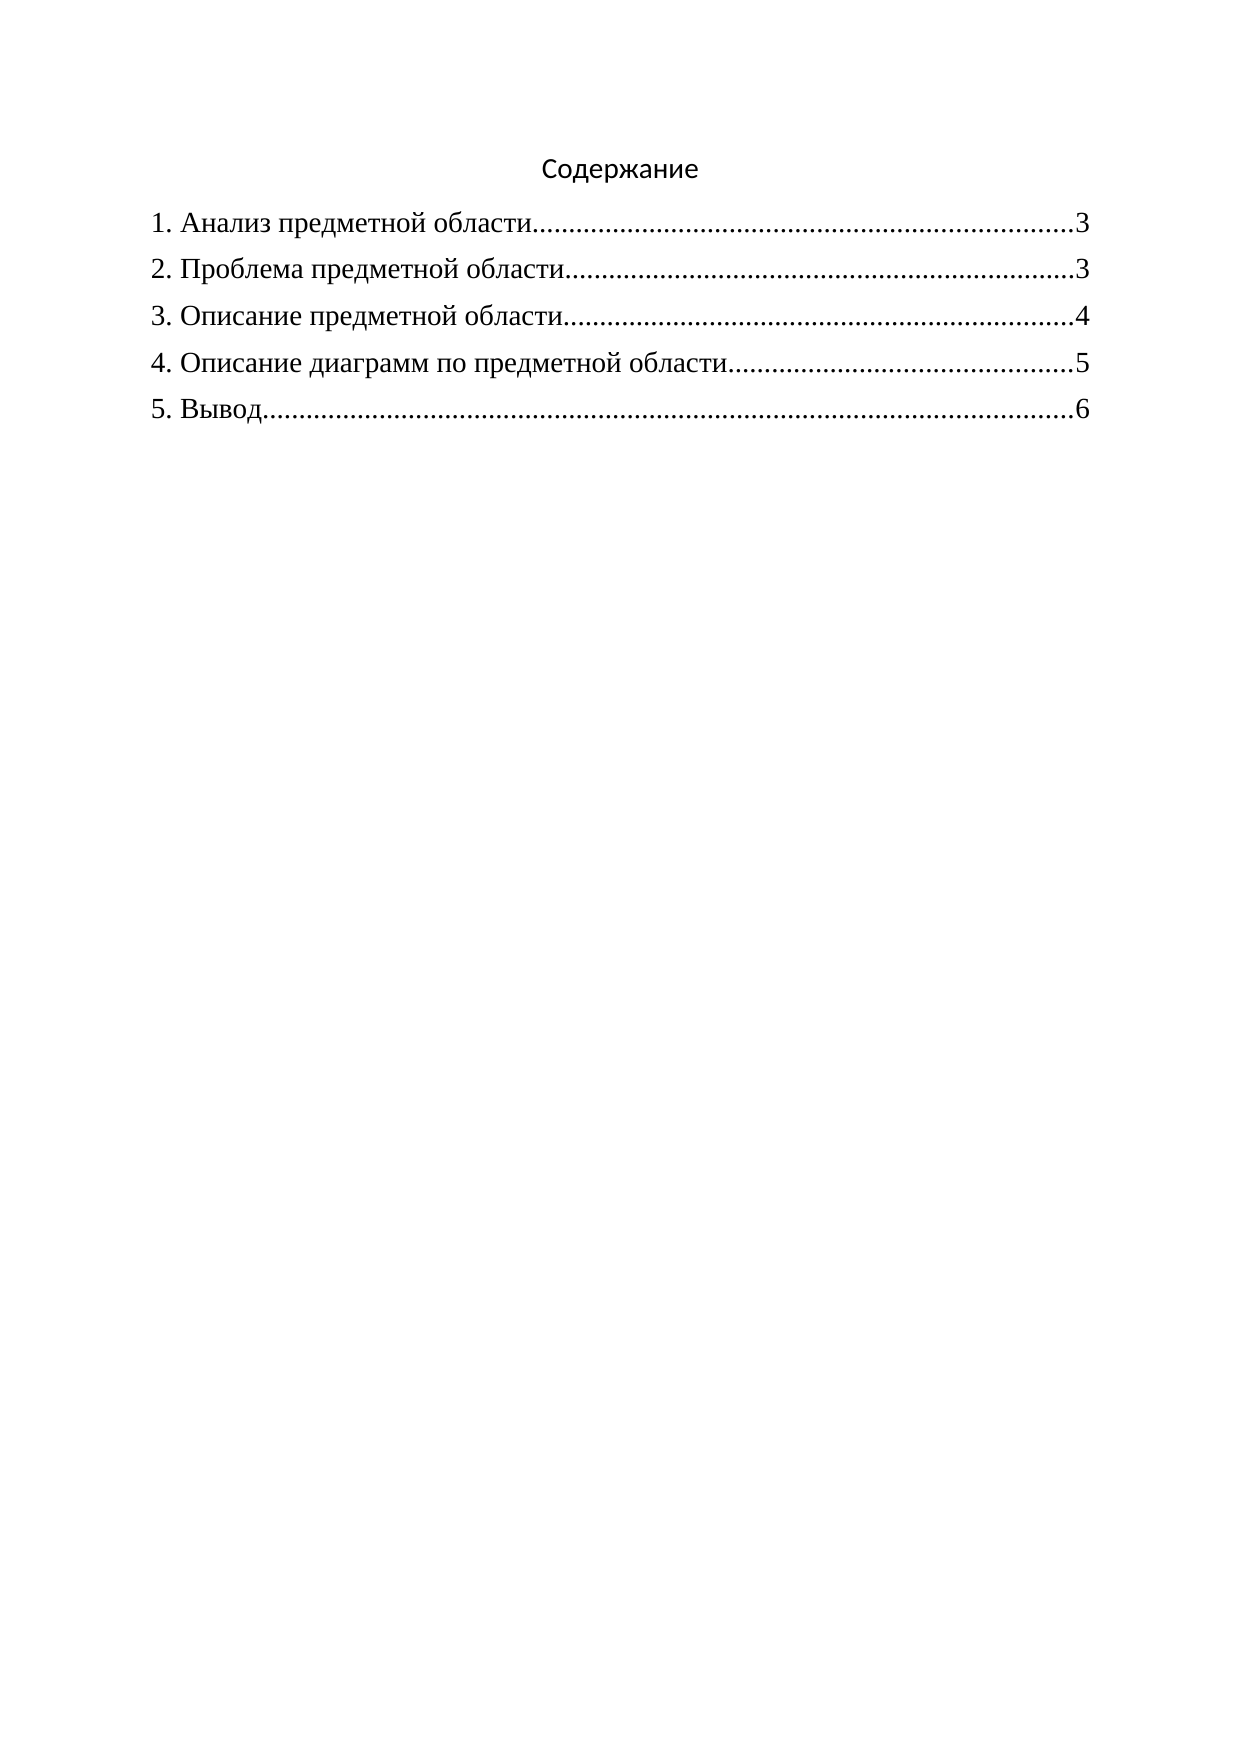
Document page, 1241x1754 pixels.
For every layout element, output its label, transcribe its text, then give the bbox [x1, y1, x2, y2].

text 1. Анализ предметной области 3 [150, 205, 1090, 239]
text 3. Описание предметной области 4 [150, 298, 1090, 332]
text 4. Описание диаграмм по предметной области 5 [150, 345, 1090, 378]
text Содержание [150, 150, 1090, 186]
text 5. Вывод 6 [150, 391, 1090, 425]
text 2. Проблема предметной области 3 [150, 252, 1090, 285]
